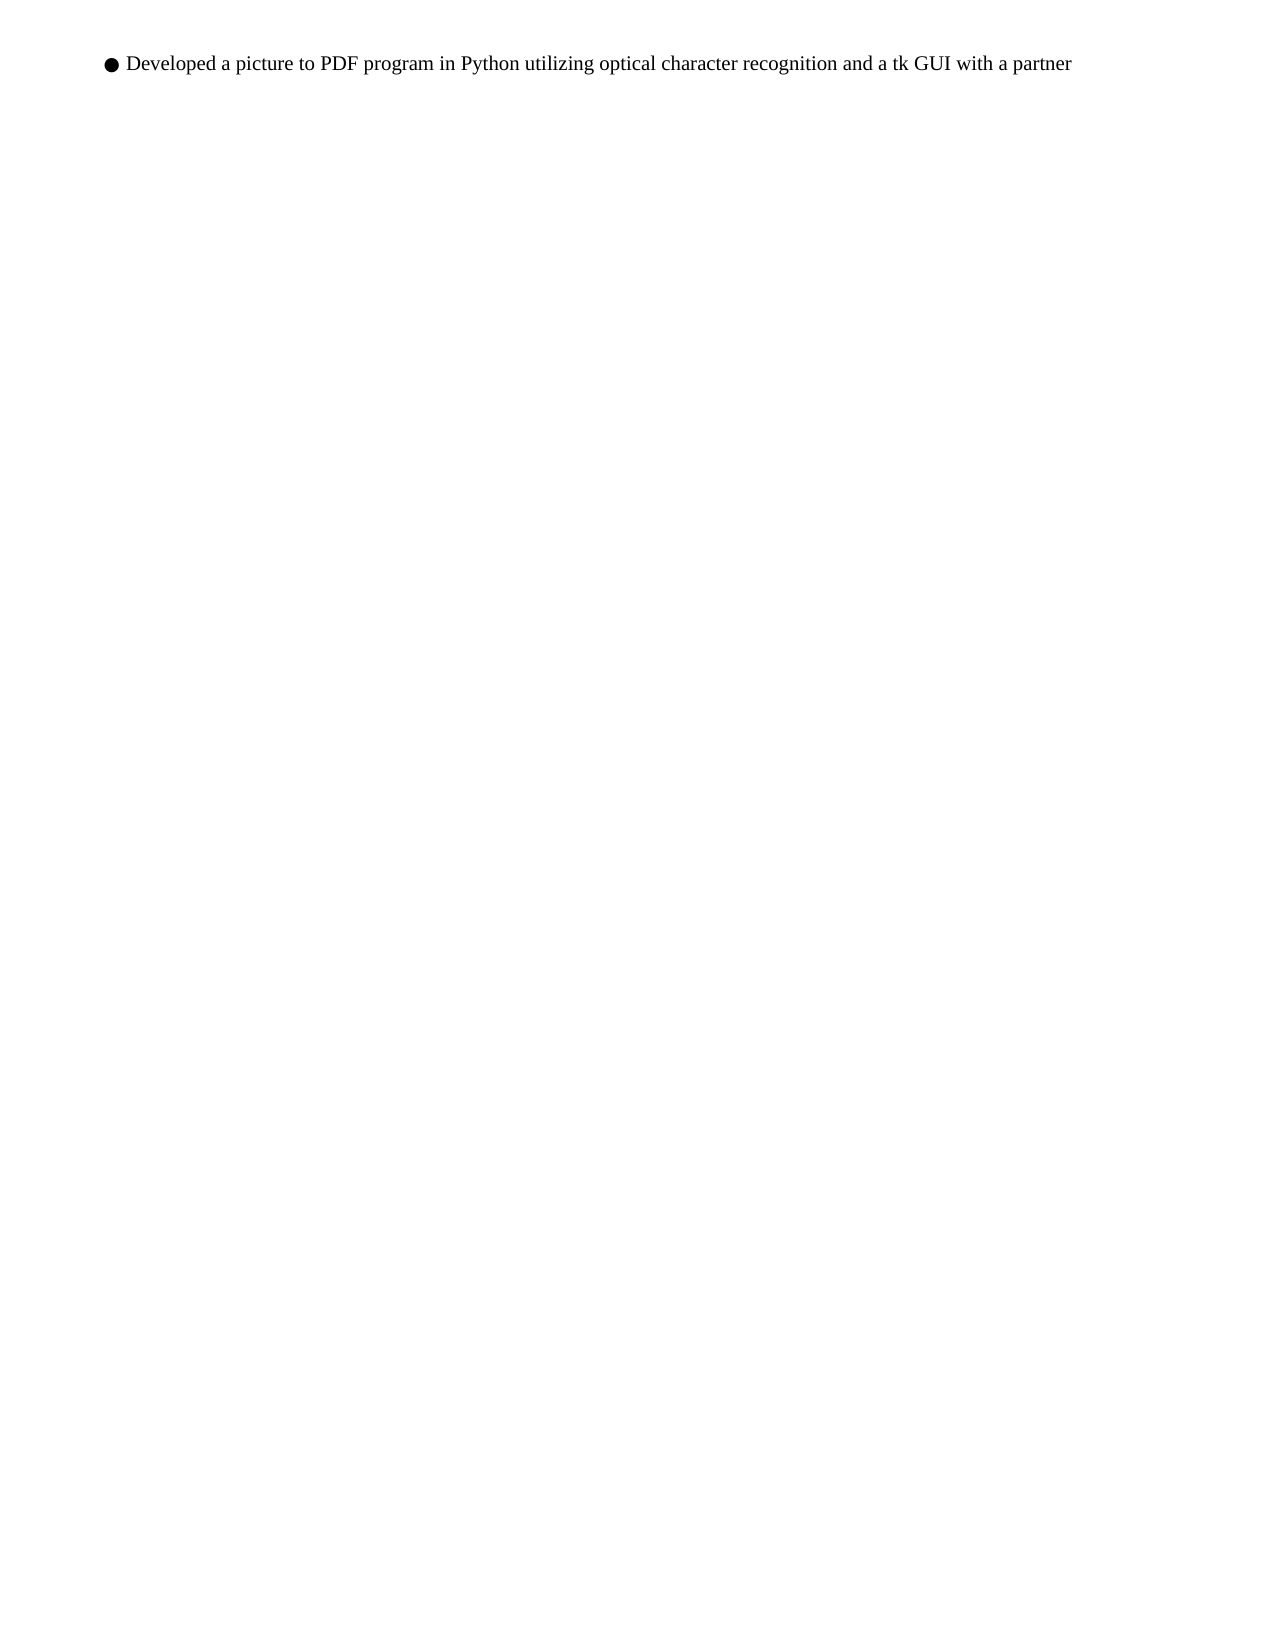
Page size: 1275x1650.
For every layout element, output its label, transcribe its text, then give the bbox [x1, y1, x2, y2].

table_cell Developed a picture to PDF program in Python utilizing optical character recognition and a tk GUI with a partner [75, 45, 1207, 81]
